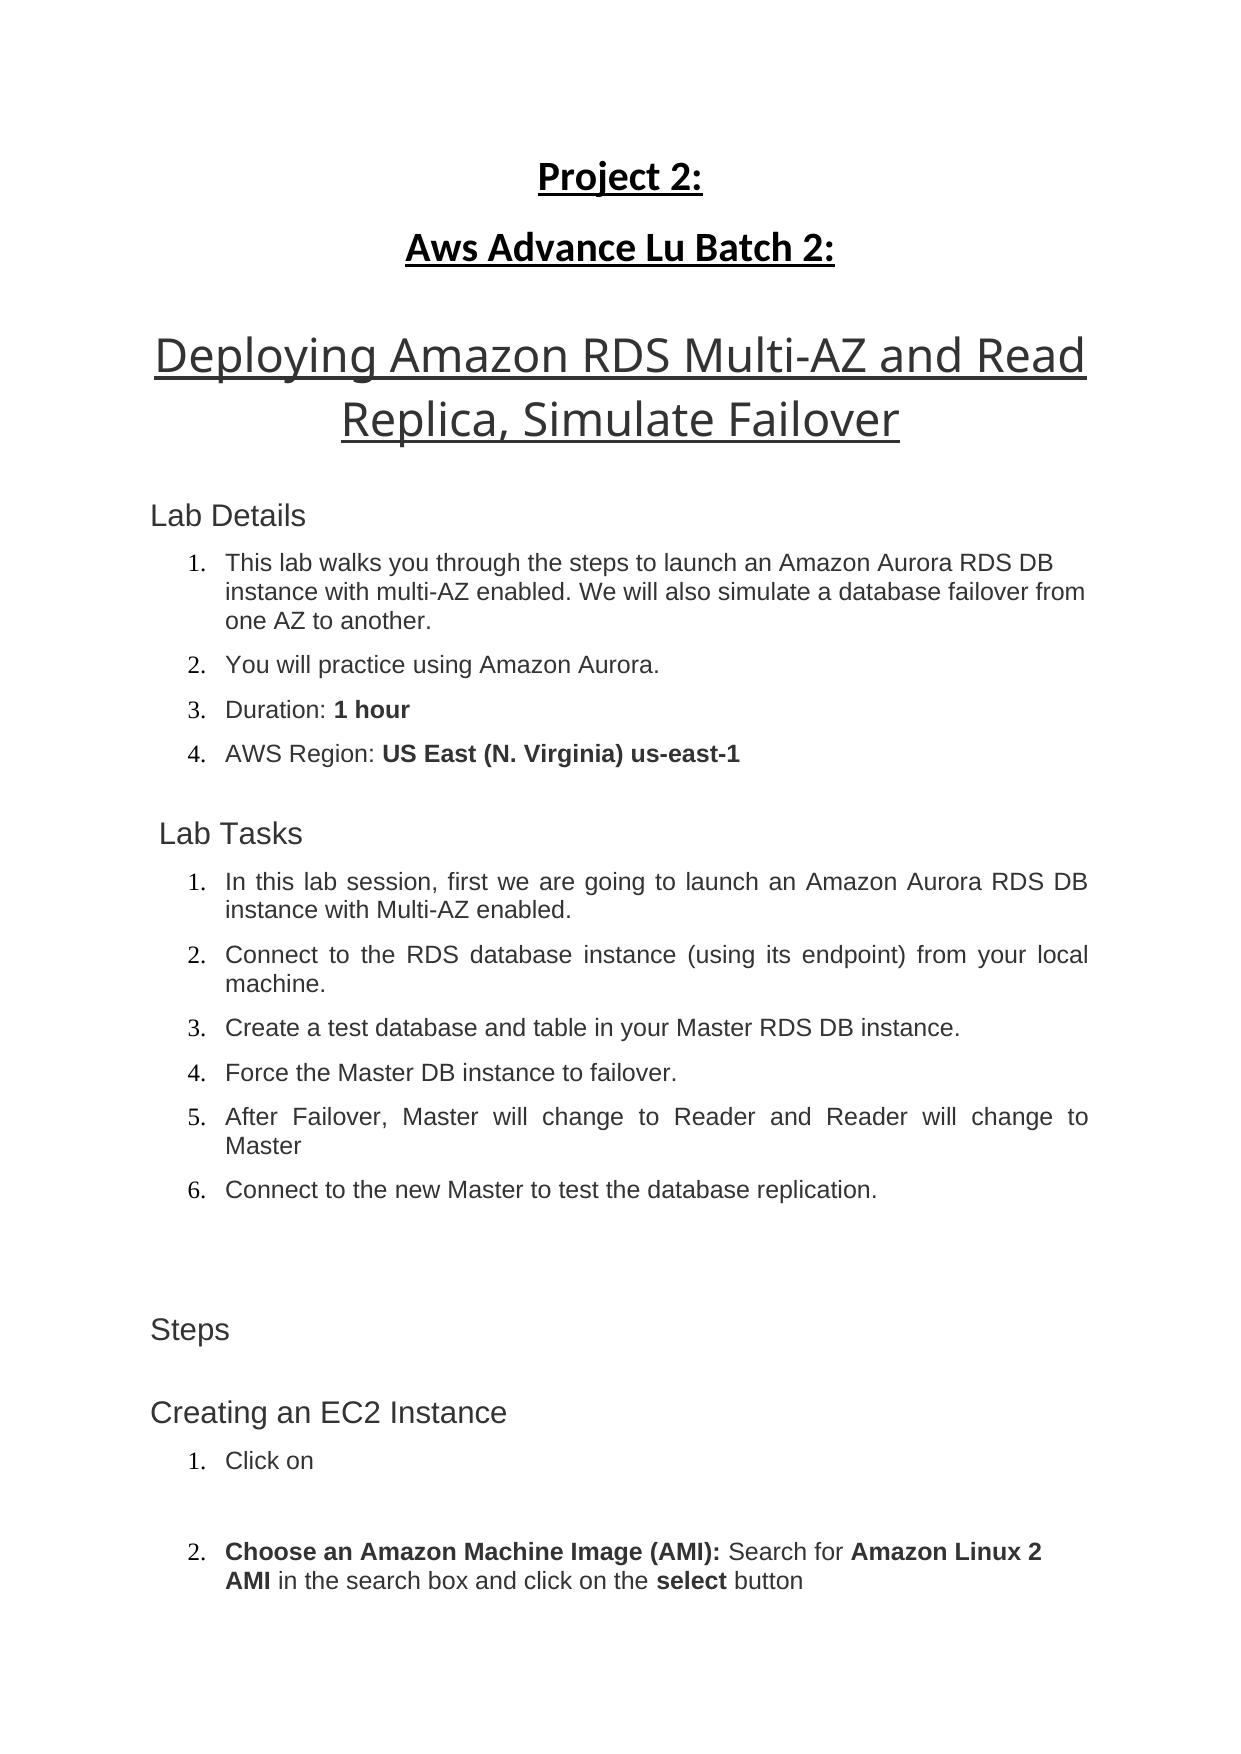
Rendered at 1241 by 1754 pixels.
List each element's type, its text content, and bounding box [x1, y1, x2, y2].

list Connect to the new Master to test the database replication. [187, 1175, 1090, 1251]
list You will practice using Amazon Aurora. [187, 650, 1090, 679]
text Lab Details [150, 497, 1090, 533]
list Click on [187, 1446, 1090, 1521]
list AWS Region: US East (N. Virginia) us-east-1 [187, 739, 1090, 768]
list Connect to the RDS database instance (using its endpoint) from your local machine. [187, 940, 1090, 997]
list Create a test database and table in your Master RDS DB instance. [187, 1013, 1090, 1042]
list Choose an Amazon Machine Image (AMI): Search for Amazon Linux 2 AMI in the search box and click on the select button [187, 1537, 1090, 1594]
list Force the Master DB instance to failover. [187, 1058, 1090, 1086]
text Project 2: [150, 150, 1090, 201]
text Aws Advance Lu Batch 2: [150, 221, 1090, 271]
list Duration: 1 hour [187, 695, 1090, 724]
list After Failover, Master will change to Reader and Reader will change to Master [187, 1102, 1090, 1160]
list In this lab session, first we are going to launch an Amazon Aurora RDS DB instance with Multi-AZ enabled. [187, 867, 1090, 924]
list This lab walks you through the steps to launch an Amazon Aurora RDS DB instance with multi-AZ enabled. We will also simulate a database failover from one AZ to another. [187, 548, 1090, 635]
text Lab Tasks [150, 815, 1090, 851]
text Steps [150, 1311, 1090, 1347]
text Creating an EC2 Instance [150, 1394, 1090, 1430]
text Deploying Amazon RDS Multi-AZ and Read Replica, Simulate Failover [150, 322, 1090, 450]
